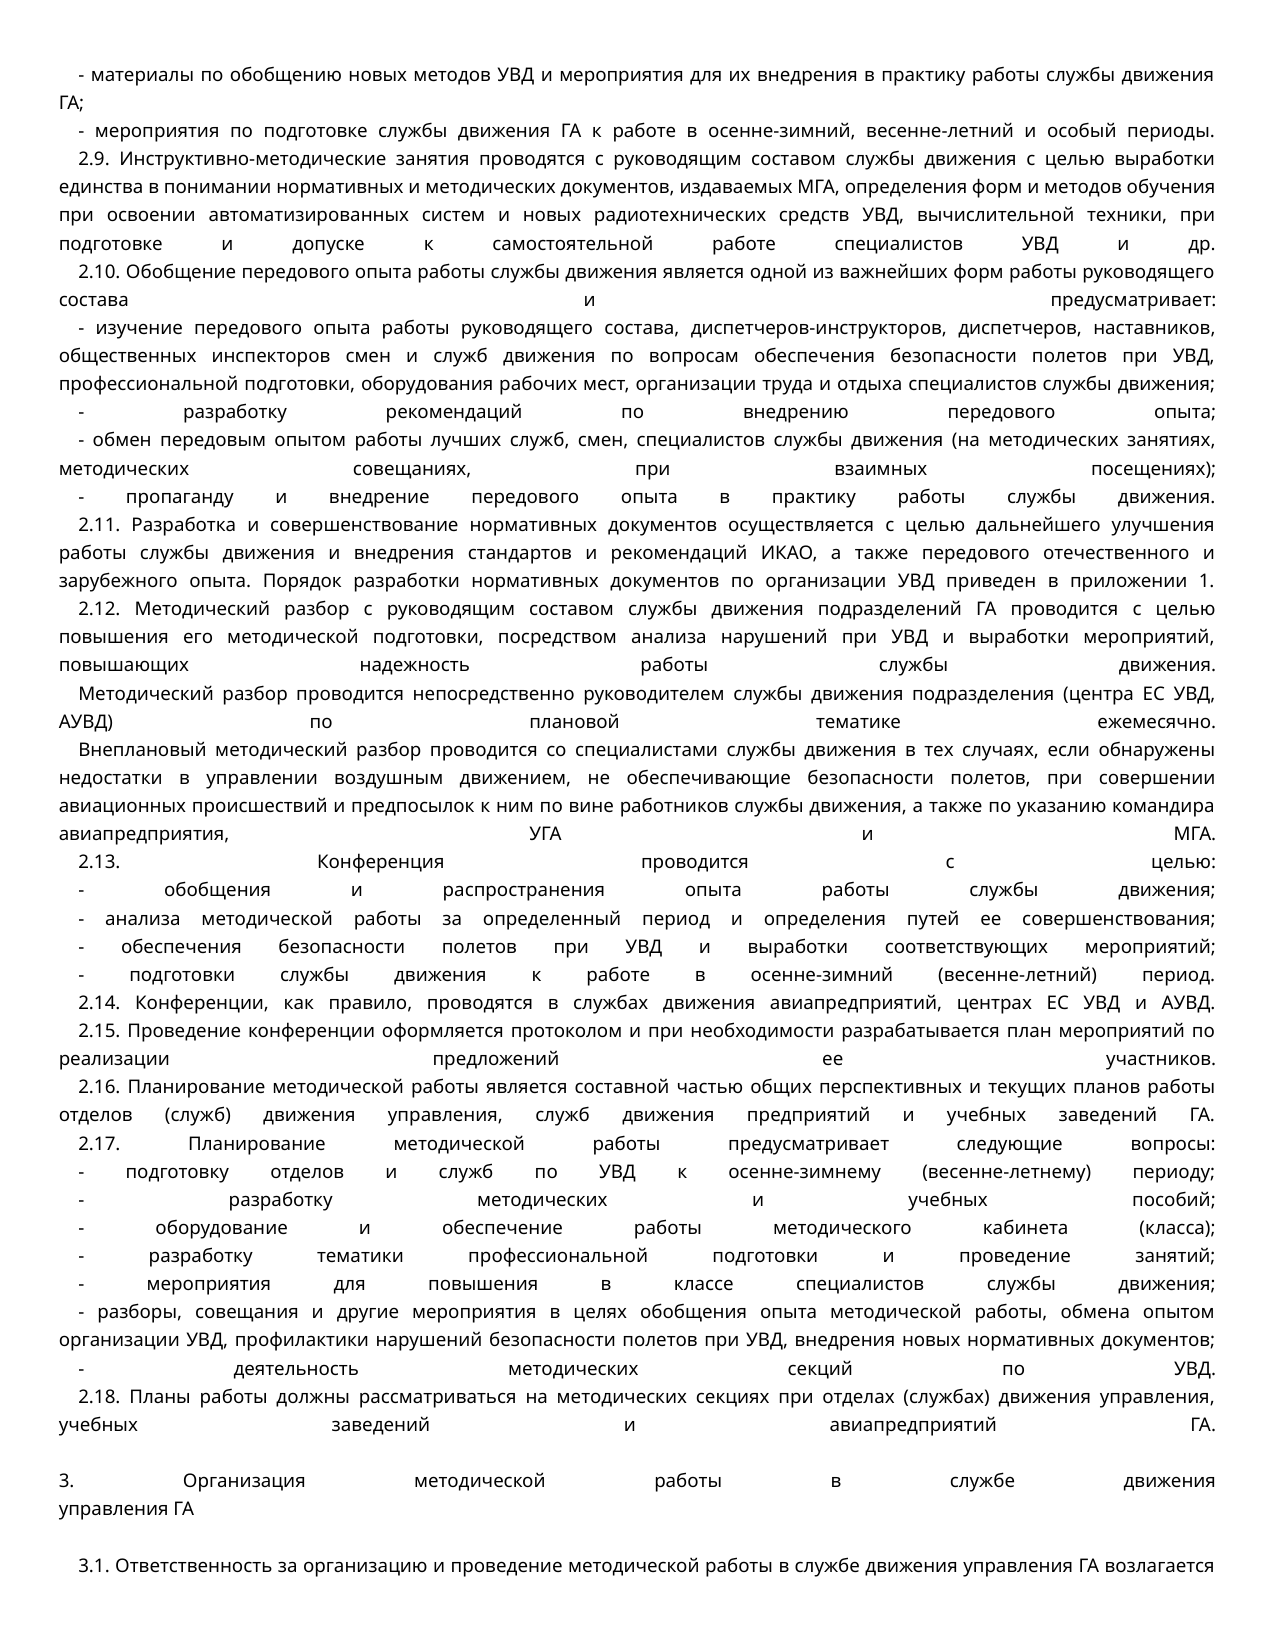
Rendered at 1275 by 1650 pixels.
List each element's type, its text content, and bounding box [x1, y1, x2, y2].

text - материалы по обобщению новых методов УВД и мероприятия для их внедрения в практику работы службы движения ГА; - мероприятия по подготовке службы движения ГА к работе в осенне-зимний, весенне-летний и особый периоды. 2.9. Инструктивно-методические занятия проводятся с руководящим составом службы движения с целью выработки единства в понимании нормативных и методических документов, издаваемых МГА, определения форм и методов обучения при освоении автоматизированных систем и новых радиотехнических средств УВД, вычислительной техники, при подготовке и допуске к самостоятельной работе специалистов УВД и др. 2.10. Обобщение передового опыта работы службы движения является одной из важнейших форм работы руководящего состава и предусматривает: - изучение передового опыта работы руководящего состава, диспетчеров-инструкторов, диспетчеров, наставников, общественных инспекторов смен и служб движения по вопросам обеспечения безопасности полетов при УВД, профессиональной подготовки, оборудования рабочих мест, организации труда и отдыха специалистов службы движения; - разработку рекомендаций по внедрению передового опыта; - обмен передовым опытом работы лучших служб, смен, специалистов службы движения (на методических занятиях, методических совещаниях, при взаимных посещениях); - пропаганду и внедрение передового опыта в практику работы службы движения. 2.11. Разработка и совершенствование нормативных документов осуществляется с целью дальнейшего улучшения работы службы движения и внедрения стандартов и рекомендаций ИКАО, а также передового отечественного и зарубежного опыта. Порядок разработки нормативных документов по организации УВД приведен в приложении 1. 2.12. Методический разбор с руководящим составом службы движения подразделений ГА проводится с целью повышения его методической подготовки, посредством анализа нарушений при УВД и выработки мероприятий, повышающих надежность работы службы движения. Методический разбор проводится непосредственно руководителем службы движения подразделения (центра ЕС УВД, АУВД) по плановой тематике ежемесячно. Внеплановый методический разбор проводится со специалистами службы движения в тех случаях, если обнаружены недостатки в управлении воздушным движением, не обеспечивающие безопасности полетов, при совершении авиационных происшествий и предпосылок к ним по вине работников службы движения, а также по указанию командира авиапредприятия, УГА и МГА. 2.13. Конференция проводится с целью: - обобщения и распространения опыта работы службы движения; - анализа методической работы за определенный период и определения путей ее совершенствования; - обеспечения безопасности полетов при УВД и выработки соответствующих мероприятий; - подготовки службы движения к работе в осенне-зимний (весенне-летний) период. 2.14. Конференции, как правило, проводятся в службах движения авиапредприятий, центрах ЕС УВД и АУВД. 2.15. Проведение конференции оформляется протоколом и при необходимости разрабатывается план мероприятий по реализации предложений ее участников. 2.16. Планирование методической работы является составной частью общих перспективных и текущих планов работы отделов (служб) движения управления, служб движения предприятий и учебных заведений ГА. 2.17. Планирование методической работы предусматривает следующие вопросы: - подготовку отделов и служб по УВД к осенне-зимнему (весенне-летнему) периоду; - разработку методических и учебных пособий; - оборудование и обеспечение работы методического кабинета (класса); - разработку тематики профессиональной подготовки и проведение занятий; - мероприятия для повышения в классе специалистов службы движения; - разборы, совещания и другие мероприятия в целях обобщения опыта методической работы, обмена опытом организации УВД, профилактики нарушений безопасности полетов при УВД, внедрения новых нормативных документов; - деятельность методических секций по УВД. 2.18. Планы работы должны рассматриваться на методических секциях при отделах (службах) движения управления, учебных заведений и авиапредприятий ГА. [58, 58, 1216, 1465]
text 3.1. Ответственность за организацию и проведение методической работы в службе движения управления ГА возлагается [58, 1521, 1216, 1578]
text 3. Организация методической работы в службе движения управления ГА [58, 1465, 1216, 1521]
